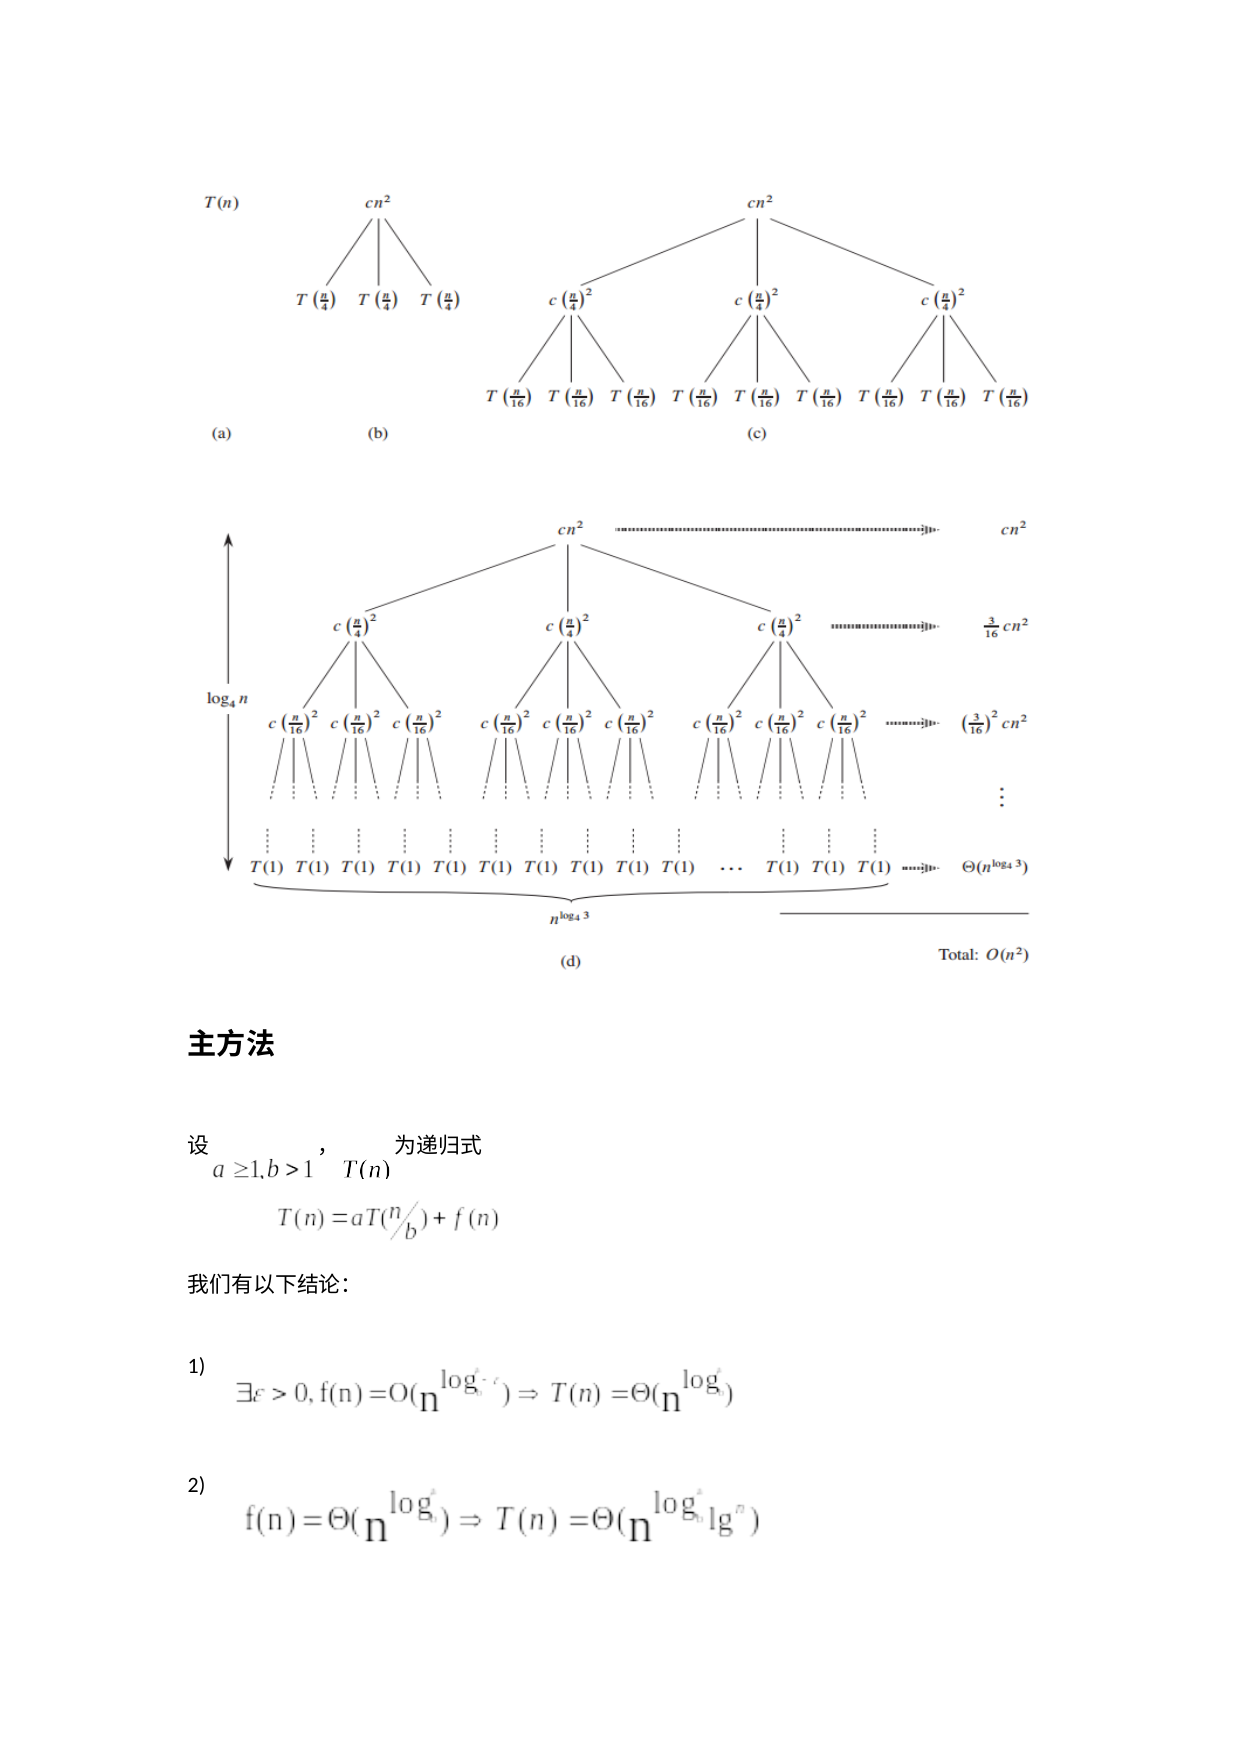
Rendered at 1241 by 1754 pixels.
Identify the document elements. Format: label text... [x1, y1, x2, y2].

text 主方法 [187, 1000, 1053, 1062]
text 我们有以下结论： [187, 1241, 1053, 1303]
text 设，为递归式 [187, 1116, 1053, 1178]
